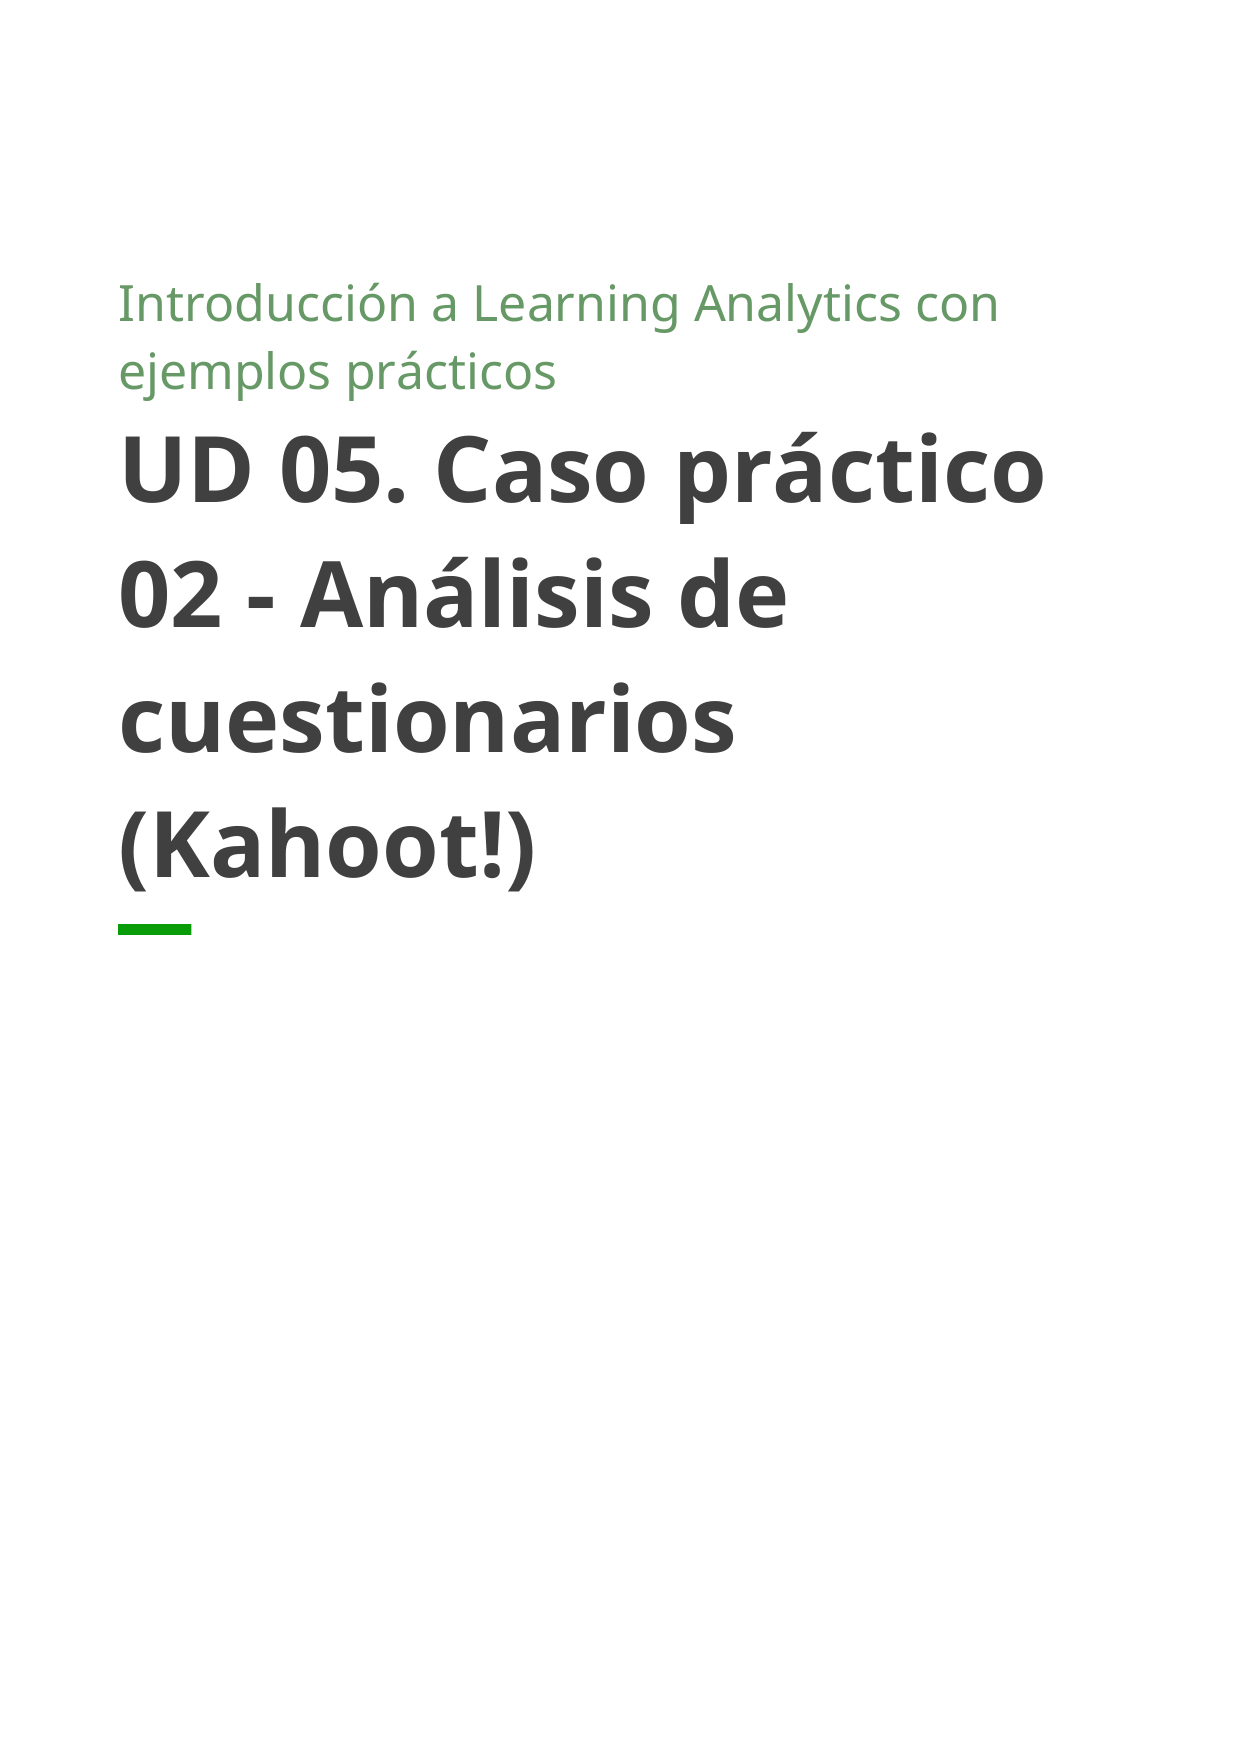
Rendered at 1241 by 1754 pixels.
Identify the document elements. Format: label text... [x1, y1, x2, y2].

title Introducción a Learning Analytics con ejemplos prácticos UD 05. Caso práctico 02 - Análisis de cuestionarios (Kahoot!) [118, 268, 1122, 904]
picture [118, 924, 192, 935]
